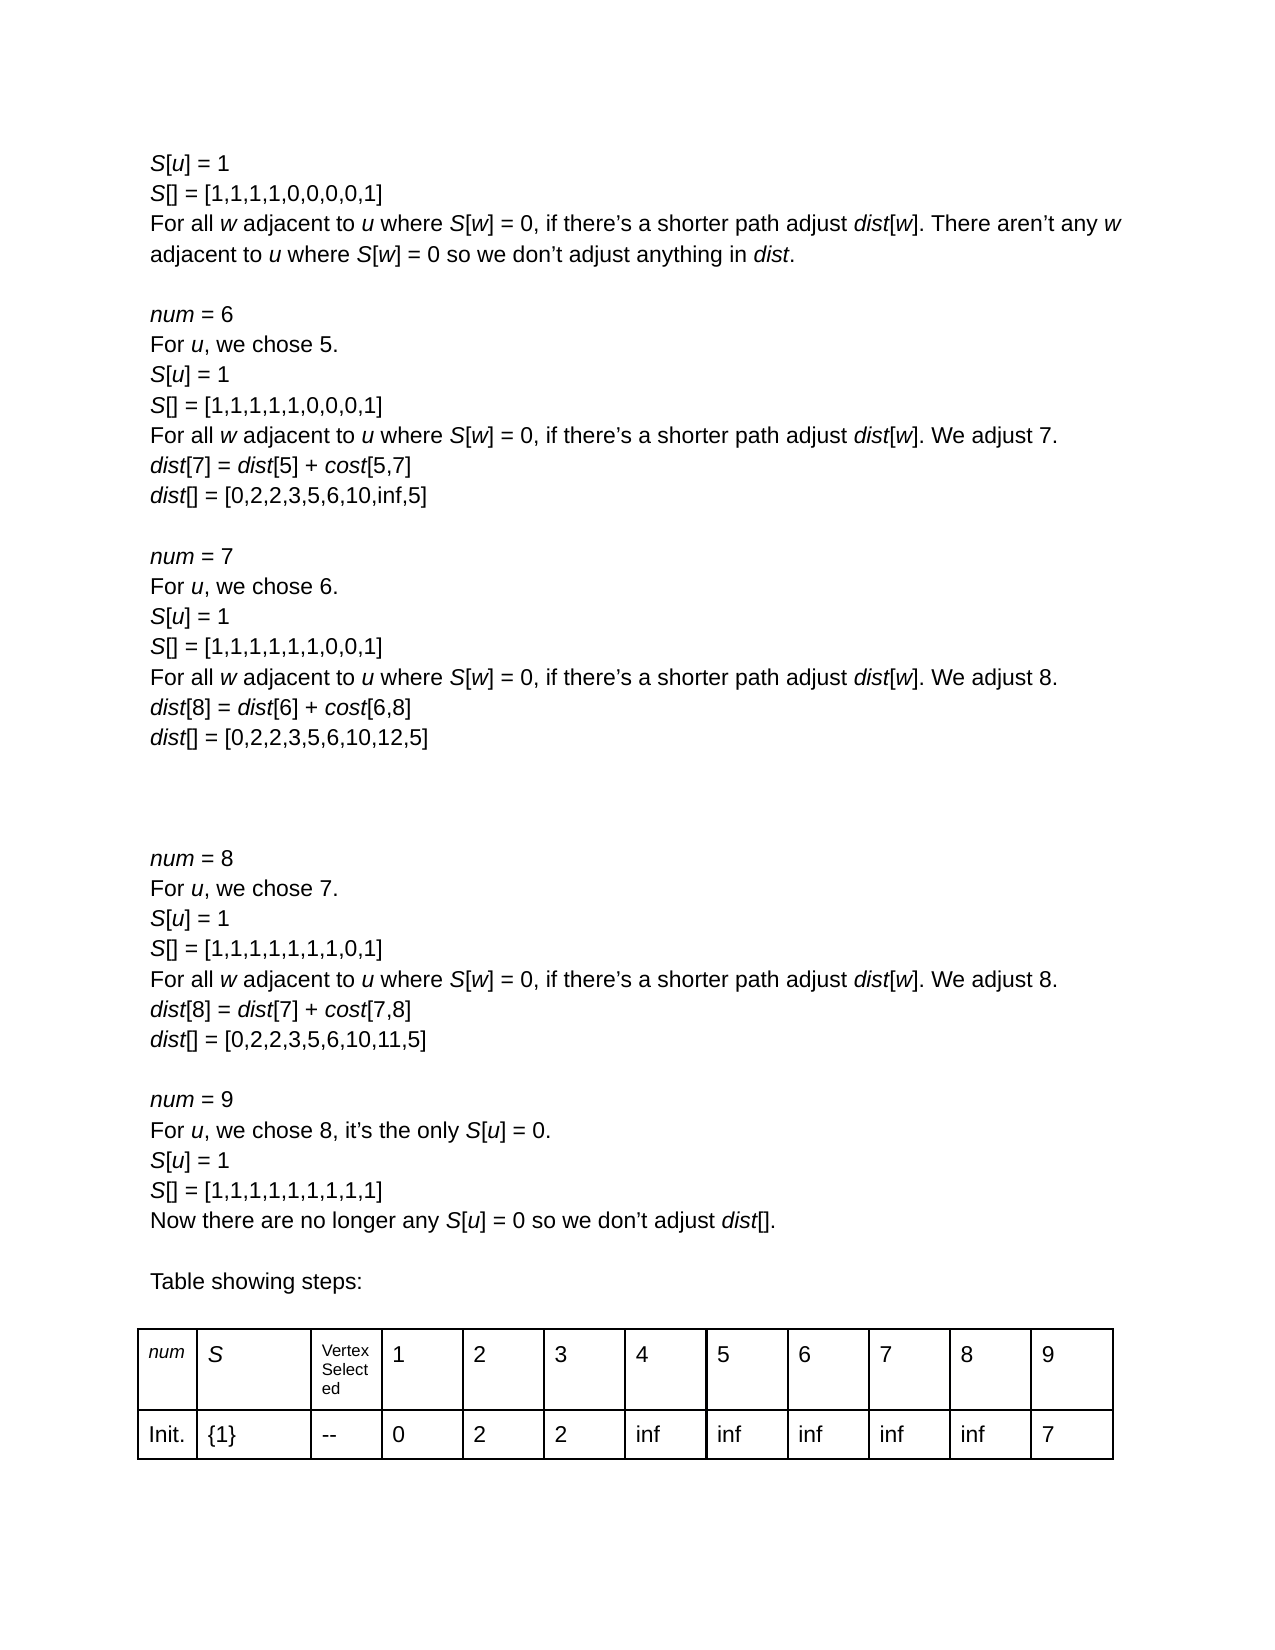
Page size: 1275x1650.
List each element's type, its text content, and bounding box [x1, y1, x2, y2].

table_cell 2 [464, 1411, 543, 1458]
table_header 8 [951, 1330, 1030, 1408]
text dist[8] = dist[7] + cost[7,8] [150, 996, 1125, 1022]
table_header 5 [708, 1330, 787, 1408]
table_header S [198, 1330, 310, 1408]
text For u, we chose 5. [150, 331, 1125, 358]
text S[u] = 1 [150, 1147, 1125, 1173]
text S[] = [1,1,1,1,0,0,0,0,1] [150, 180, 1125, 207]
table_header num [139, 1330, 196, 1408]
text S[] = [1,1,1,1,1,1,0,0,1] [150, 633, 1125, 660]
text S[] = [1,1,1,1,1,1,1,1,1] [150, 1177, 1125, 1203]
text For all w adjacent to u where S[w] = 0, if there’s a shorter path adjust dist[w]. We adjust 8. [150, 966, 1125, 992]
table_cell inf [708, 1411, 787, 1458]
table_header 9 [1032, 1330, 1112, 1408]
table_cell inf [951, 1411, 1030, 1458]
text S[u] = 1 [150, 603, 1125, 629]
text num = 8 [150, 845, 1125, 871]
table_cell {1} [198, 1411, 310, 1458]
text dist[] = [0,2,2,3,5,6,10,inf,5] [150, 482, 1125, 509]
table_header 3 [545, 1330, 624, 1408]
text num = 9 [150, 1086, 1125, 1113]
text For all w adjacent to u where S[w] = 0, if there’s a shorter path adjust dist[w]. There aren’t any w adjacent to u where S[w] = 0 so we don’t adjust anything in dist. [150, 210, 1125, 267]
text dist[7] = dist[5] + cost[5,7] [150, 452, 1125, 478]
table_cell -- [312, 1411, 381, 1458]
table_header 1 [383, 1330, 462, 1408]
table_cell inf [789, 1411, 868, 1458]
table_header 7 [870, 1330, 949, 1408]
text For all w adjacent to u where S[w] = 0, if there’s a shorter path adjust dist[w]. We adjust 8. [150, 663, 1125, 690]
table_header 6 [789, 1330, 868, 1408]
text dist[8] = dist[6] + cost[6,8] [150, 694, 1125, 720]
text Table showing steps: [150, 1268, 1125, 1294]
text S[u] = 1 [150, 905, 1125, 932]
text For u, we chose 6. [150, 573, 1125, 599]
text dist[] = [0,2,2,3,5,6,10,11,5] [150, 1026, 1125, 1052]
text For u, we chose 7. [150, 875, 1125, 901]
text S[] = [1,1,1,1,1,0,0,0,1] [150, 392, 1125, 418]
table_cell Init. [139, 1411, 196, 1458]
text num = 6 [150, 301, 1125, 327]
table_header 2 [464, 1330, 543, 1408]
table_cell 7 [1032, 1411, 1112, 1458]
text For u, we chose 8, it’s the only S[u] = 0. [150, 1117, 1125, 1143]
table_header 4 [626, 1330, 705, 1408]
text S[u] = 1 [150, 361, 1125, 388]
table_cell inf [626, 1411, 705, 1458]
table_cell 2 [545, 1411, 624, 1458]
text S[u] = 1 [150, 150, 1125, 176]
table_header Vertex Selected [312, 1330, 381, 1408]
text For all w adjacent to u where S[w] = 0, if there’s a shorter path adjust dist[w]. We adjust 7. [150, 422, 1125, 448]
text dist[] = [0,2,2,3,5,6,10,12,5] [150, 724, 1125, 750]
table_cell inf [870, 1411, 949, 1458]
table_cell 0 [383, 1411, 462, 1458]
text num = 7 [150, 543, 1125, 569]
text Now there are no longer any S[u] = 0 so we don’t adjust dist[]. [150, 1207, 1125, 1234]
text S[] = [1,1,1,1,1,1,1,0,1] [150, 935, 1125, 962]
